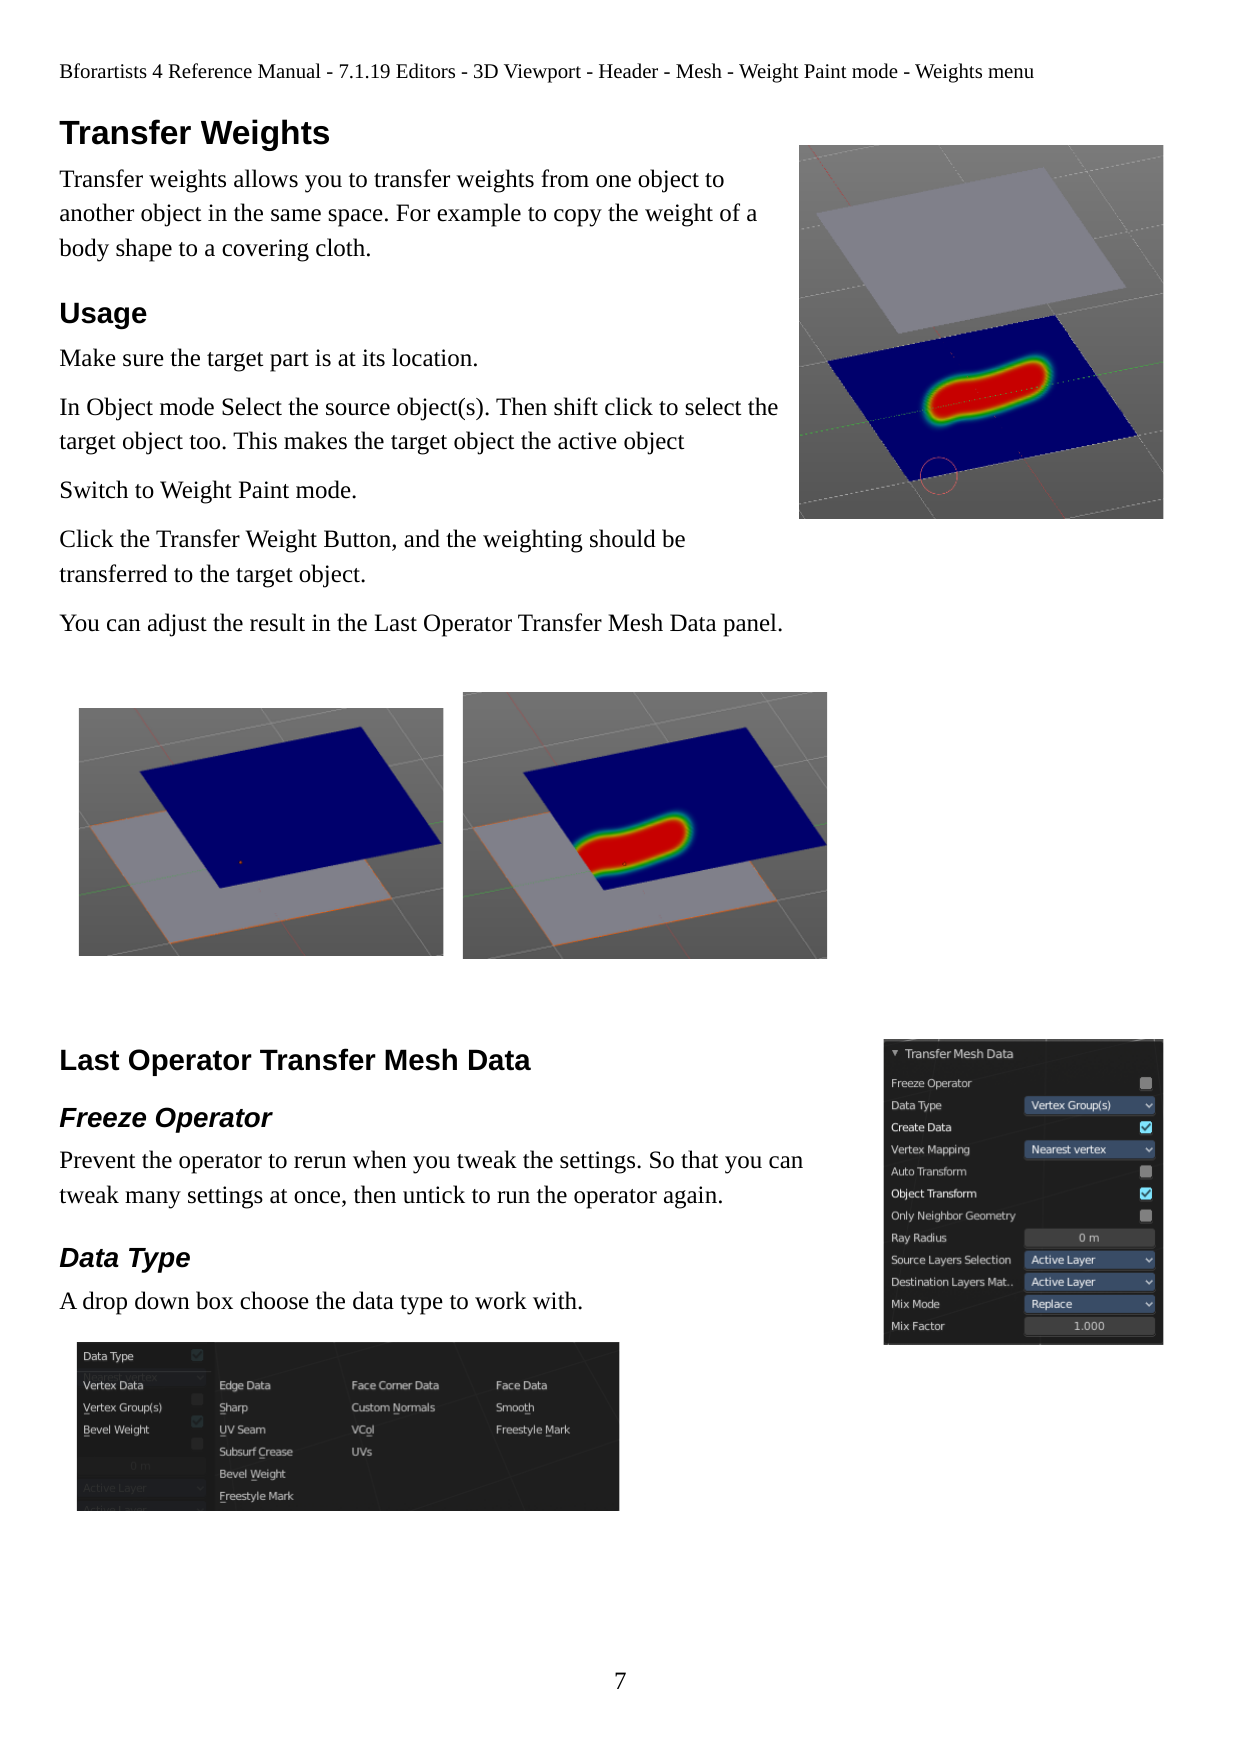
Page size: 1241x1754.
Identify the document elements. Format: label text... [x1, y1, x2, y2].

subtitle [1164, 1242, 1181, 1273]
subtitle Transfer Weights [59, 113, 1181, 151]
text Make sure the target part is at its location. [59, 343, 799, 371]
text Transfer weights allows you to transfer weights from one object to another object in the same space. For example to copy the weight of a body shape to a covering cloth. [59, 164, 799, 261]
text A drop down box choose the data type to work with. [59, 1286, 883, 1315]
subtitle Freeze Operator [59, 1101, 883, 1133]
text You can adjust the result in the Last Operator Transfer Mesh Data panel. [59, 608, 1181, 637]
picture [883, 1039, 1164, 1345]
picture [462, 692, 828, 959]
subtitle [1164, 296, 1181, 330]
subtitle Data Type [59, 1242, 883, 1273]
text Switch to Weight Paint mode. [59, 475, 799, 504]
text Click the Transfer Weight Button, and the weighting should be transferred to the target object. [59, 524, 1181, 587]
subtitle Usage [59, 296, 799, 330]
picture [799, 145, 1164, 519]
text In Object mode Select the source object(s). Then shift click to select the target object too. This makes the target object the active object [59, 392, 799, 455]
picture [78, 708, 444, 956]
subtitle [1164, 1101, 1181, 1133]
subtitle Last Operator Transfer Mesh Data [59, 1042, 883, 1076]
picture [76, 1342, 620, 1511]
text Prevent the operator to rerun when you tweak the settings. So that you can tweak many settings at once, then untick to run the operator again. [59, 1146, 883, 1209]
